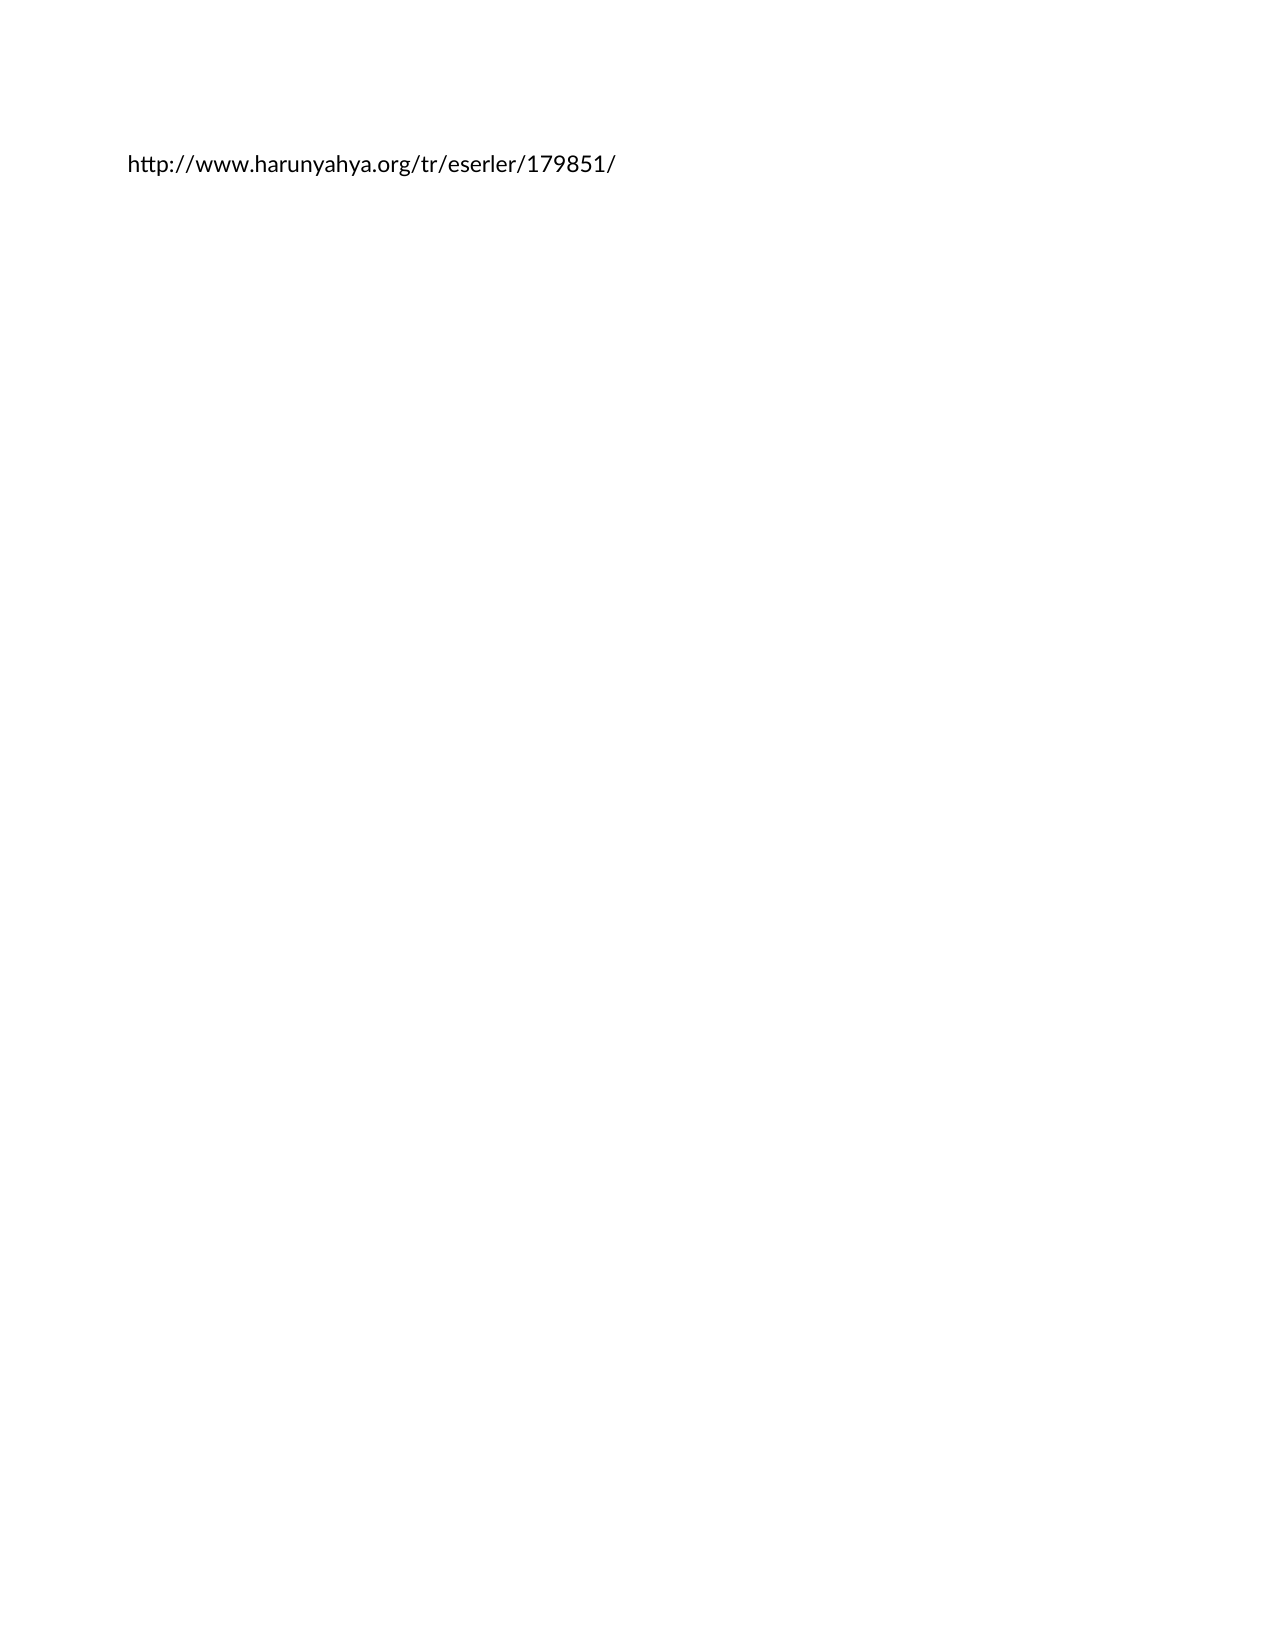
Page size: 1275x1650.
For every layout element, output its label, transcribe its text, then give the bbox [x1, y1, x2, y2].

text http://www.harunyahya.org/tr/eserler/179851/ [127, 150, 1177, 177]
